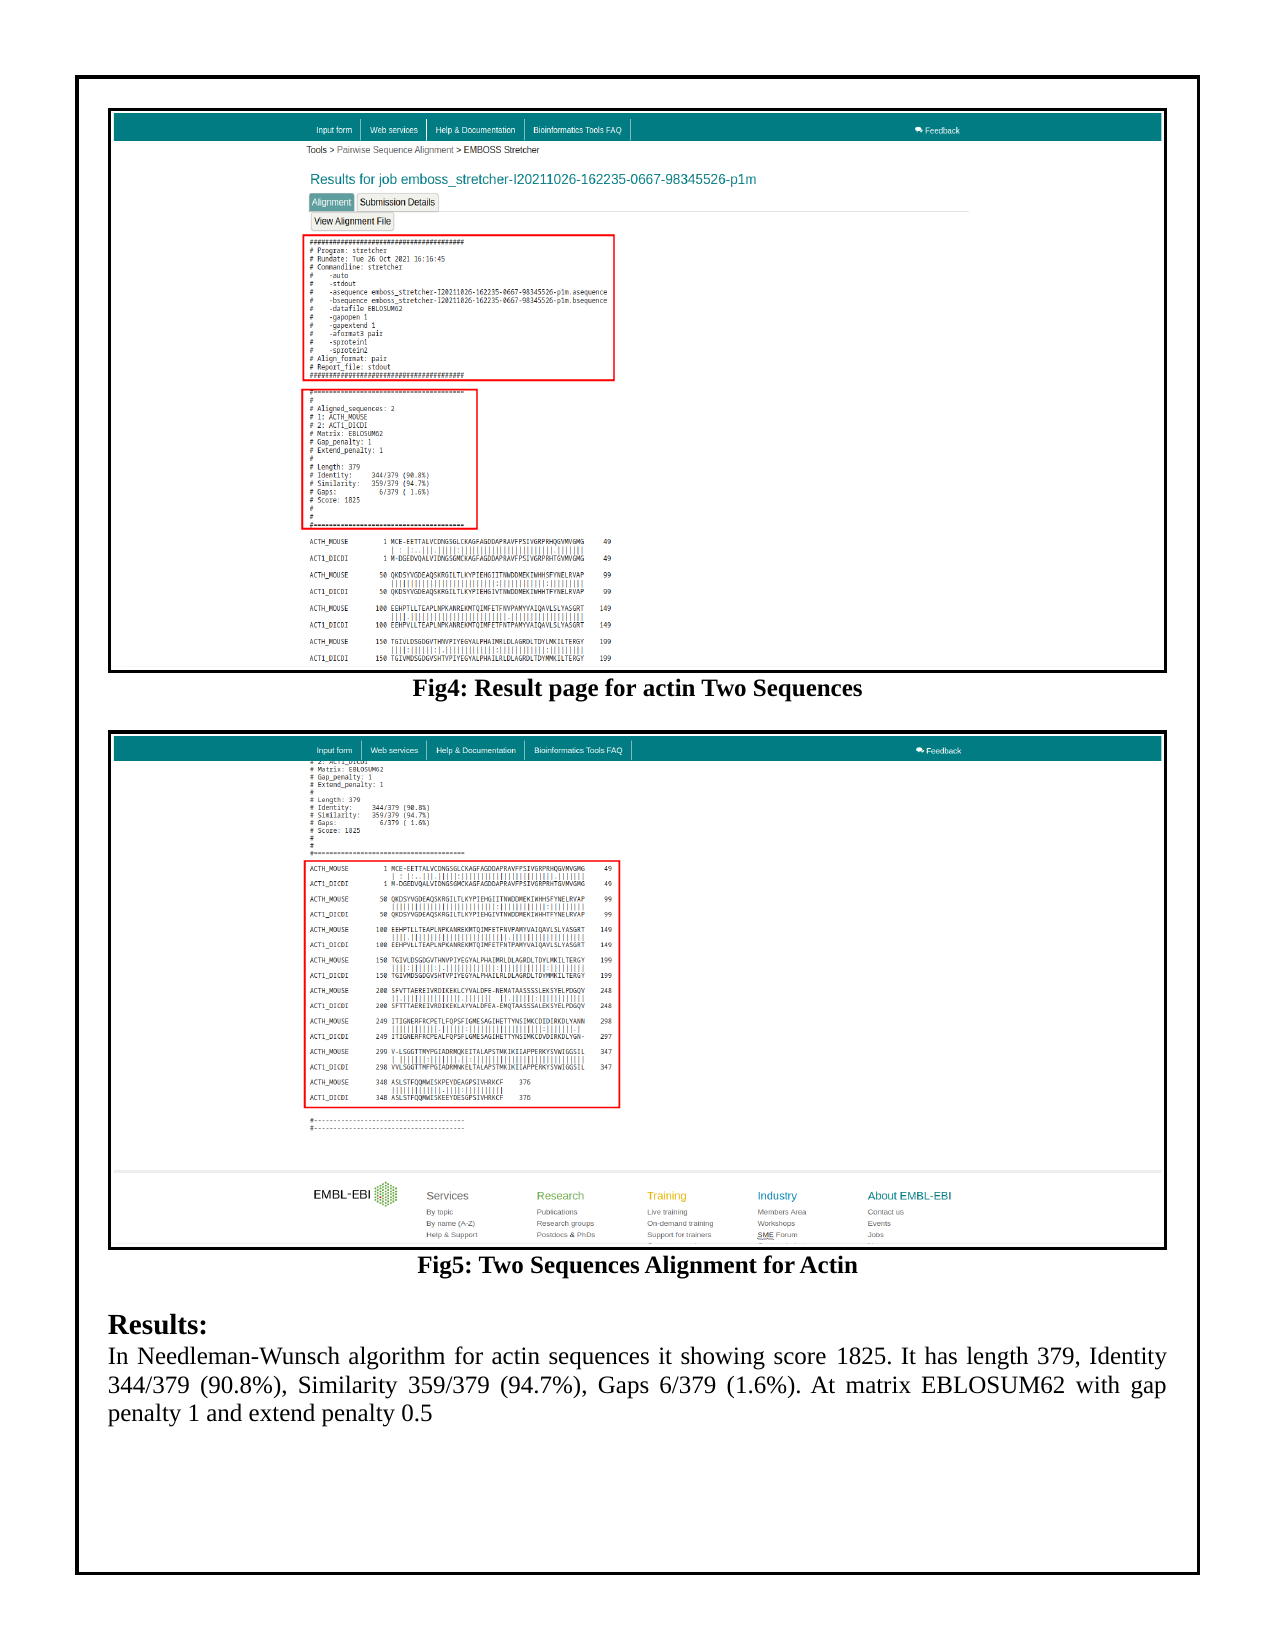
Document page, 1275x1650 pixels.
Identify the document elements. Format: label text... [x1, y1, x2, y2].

picture [113, 113, 1162, 667]
text Fig5: Two Sequences Alignment for Actin [108, 1250, 1167, 1279]
text In Needleman-Wunsch algorithm for actin sequences it showing score 1825. It has length 379, Identity 344/379 (90.8%), Similarity 359/379 (94.7%), Gaps 6/379 (1.6%). At matrix EBLOSUM62 with gap penalty 1 and extend penalty 0.5 [108, 1341, 1167, 1427]
text Results: [108, 1307, 1167, 1341]
picture [113, 736, 1162, 1244]
text [111, 111, 1164, 670]
text [111, 734, 1164, 1247]
text Fig4: Result page for actin Two Sequences [108, 673, 1167, 702]
